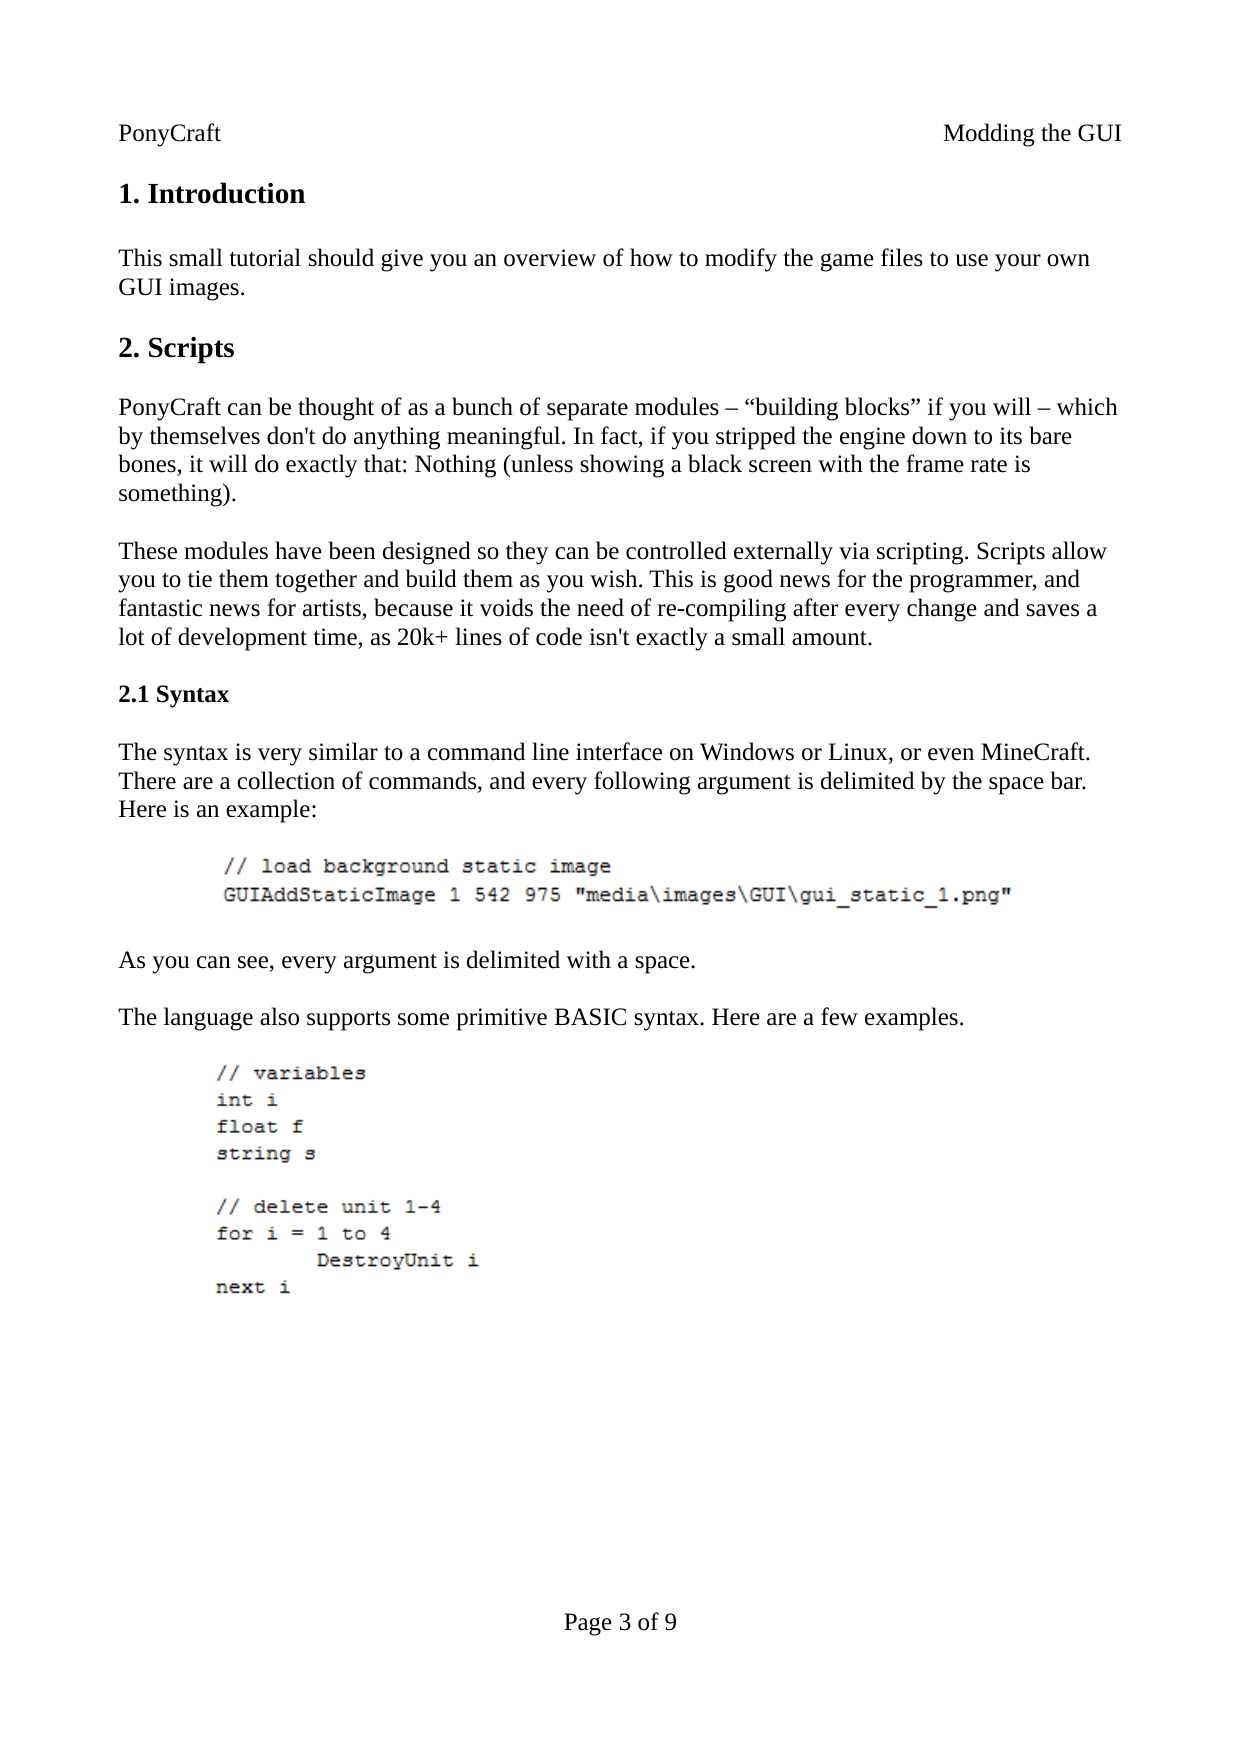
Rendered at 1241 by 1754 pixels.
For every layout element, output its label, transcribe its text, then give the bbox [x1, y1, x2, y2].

text 2. Scripts [118, 330, 1122, 363]
text 1. Introduction [118, 176, 1122, 210]
text PonyCraft can be thought of as a bunch of separate modules – “building blocks” if you will – which by themselves don't do anything meaningful. In fact, if you stripped the engine down to its bare bones, it will do exactly that: Nothing (unless showing a black screen with the frame rate is something). [118, 392, 1122, 507]
text 2.1 Syntax [118, 679, 1122, 708]
text The syntax is very similar to a command line interface on Windows or Linux, or even MineCraft. There are a collection of commands, and every following argument is delimited by the space bar. Here is an example: [118, 737, 1122, 823]
text These modules have been designed so they can be controlled externally via scripting. Scripts allow you to tie them together and build them as you wish. This is good news for the programmer, and fantastic news for artists, because it voids the need of re-compiling after every change and saves a lot of development time, as 20k+ lines of code isn't exactly a small amount. [118, 536, 1122, 651]
text The language also supports some primitive BASIC syntax. Here are a few examples. [118, 1002, 1122, 1031]
text This small tutorial should give you an overview of how to modify the game files to use your own GUI images. [118, 243, 1122, 301]
text As you can see, every argument is delimited with a space. [118, 945, 1122, 974]
